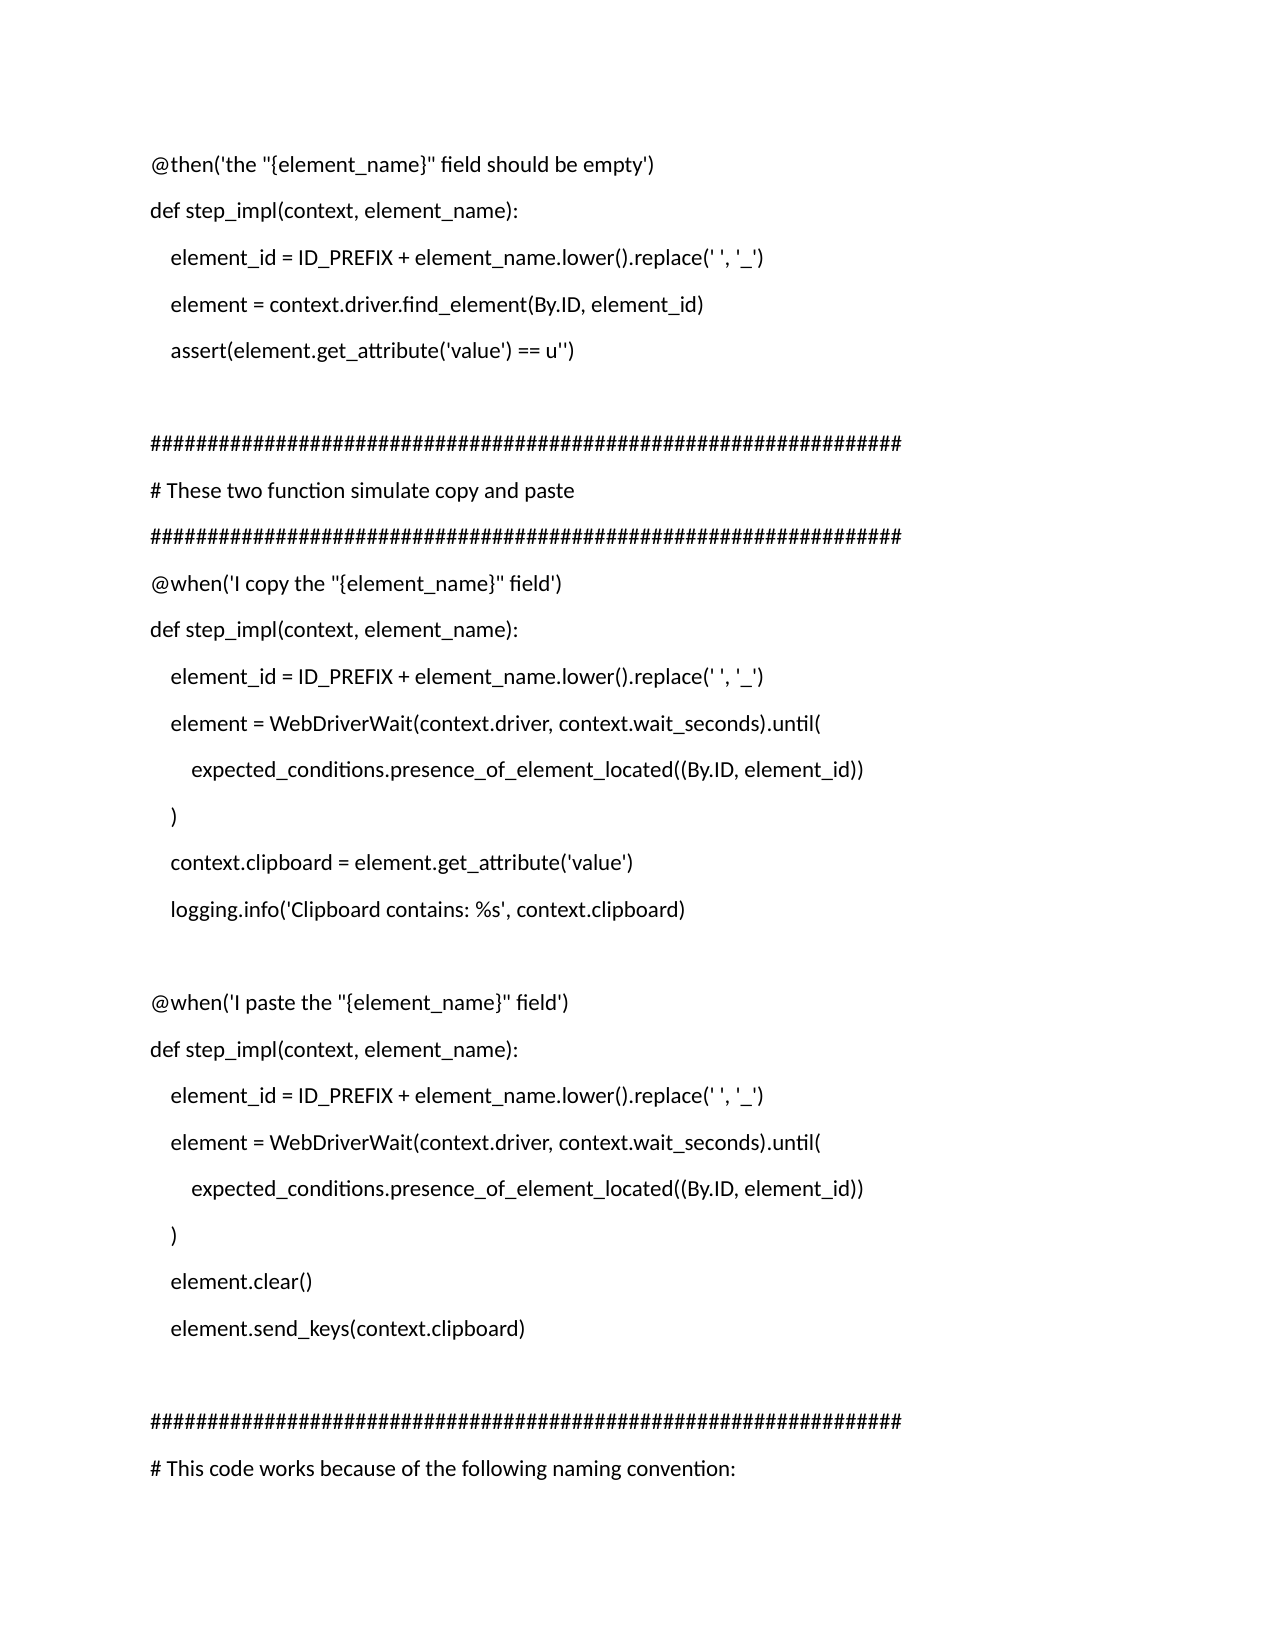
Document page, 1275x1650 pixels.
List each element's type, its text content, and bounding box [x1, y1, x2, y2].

text ################################################################## [150, 1407, 1125, 1435]
text element_id = ID_PREFIX + element_name.lower().replace(' ', '_') [150, 1081, 1125, 1109]
text def step_impl(context, element_name): [150, 1035, 1125, 1063]
text element_id = ID_PREFIX + element_name.lower().replace(' ', '_') [150, 243, 1125, 271]
text element = WebDriverWait(context.driver, context.wait_seconds).until( [150, 1128, 1125, 1156]
text ################################################################## [150, 429, 1125, 457]
text element = WebDriverWait(context.driver, context.wait_seconds).until( [150, 709, 1125, 737]
text element_id = ID_PREFIX + element_name.lower().replace(' ', '_') [150, 662, 1125, 690]
text ################################################################## [150, 522, 1125, 551]
text logging.info('Clipboard contains: %s', context.clipboard) [150, 895, 1125, 923]
text expected_conditions.presence_of_element_located((By.ID, element_id)) [150, 1174, 1125, 1202]
text # This code works because of the following naming convention: [150, 1454, 1125, 1482]
text assert(element.get_attribute('value') == u'') [150, 336, 1125, 364]
text @when('I paste the "{element_name}" field') [150, 988, 1125, 1016]
text context.clipboard = element.get_attribute('value') [150, 848, 1125, 876]
text ) [150, 802, 1125, 830]
text @when('I copy the "{element_name}" field') [150, 569, 1125, 597]
text element.send_keys(context.clipboard) [150, 1314, 1125, 1342]
text def step_impl(context, element_name): [150, 197, 1125, 224]
text expected_conditions.presence_of_element_located((By.ID, element_id)) [150, 755, 1125, 783]
text # These two function simulate copy and paste [150, 476, 1125, 504]
text ) [150, 1221, 1125, 1249]
text @then('the "{element_name}" field should be empty') [150, 150, 1125, 178]
text element.clear() [150, 1267, 1125, 1296]
text def step_impl(context, element_name): [150, 616, 1125, 644]
text element = context.driver.find_element(By.ID, element_id) [150, 290, 1125, 318]
